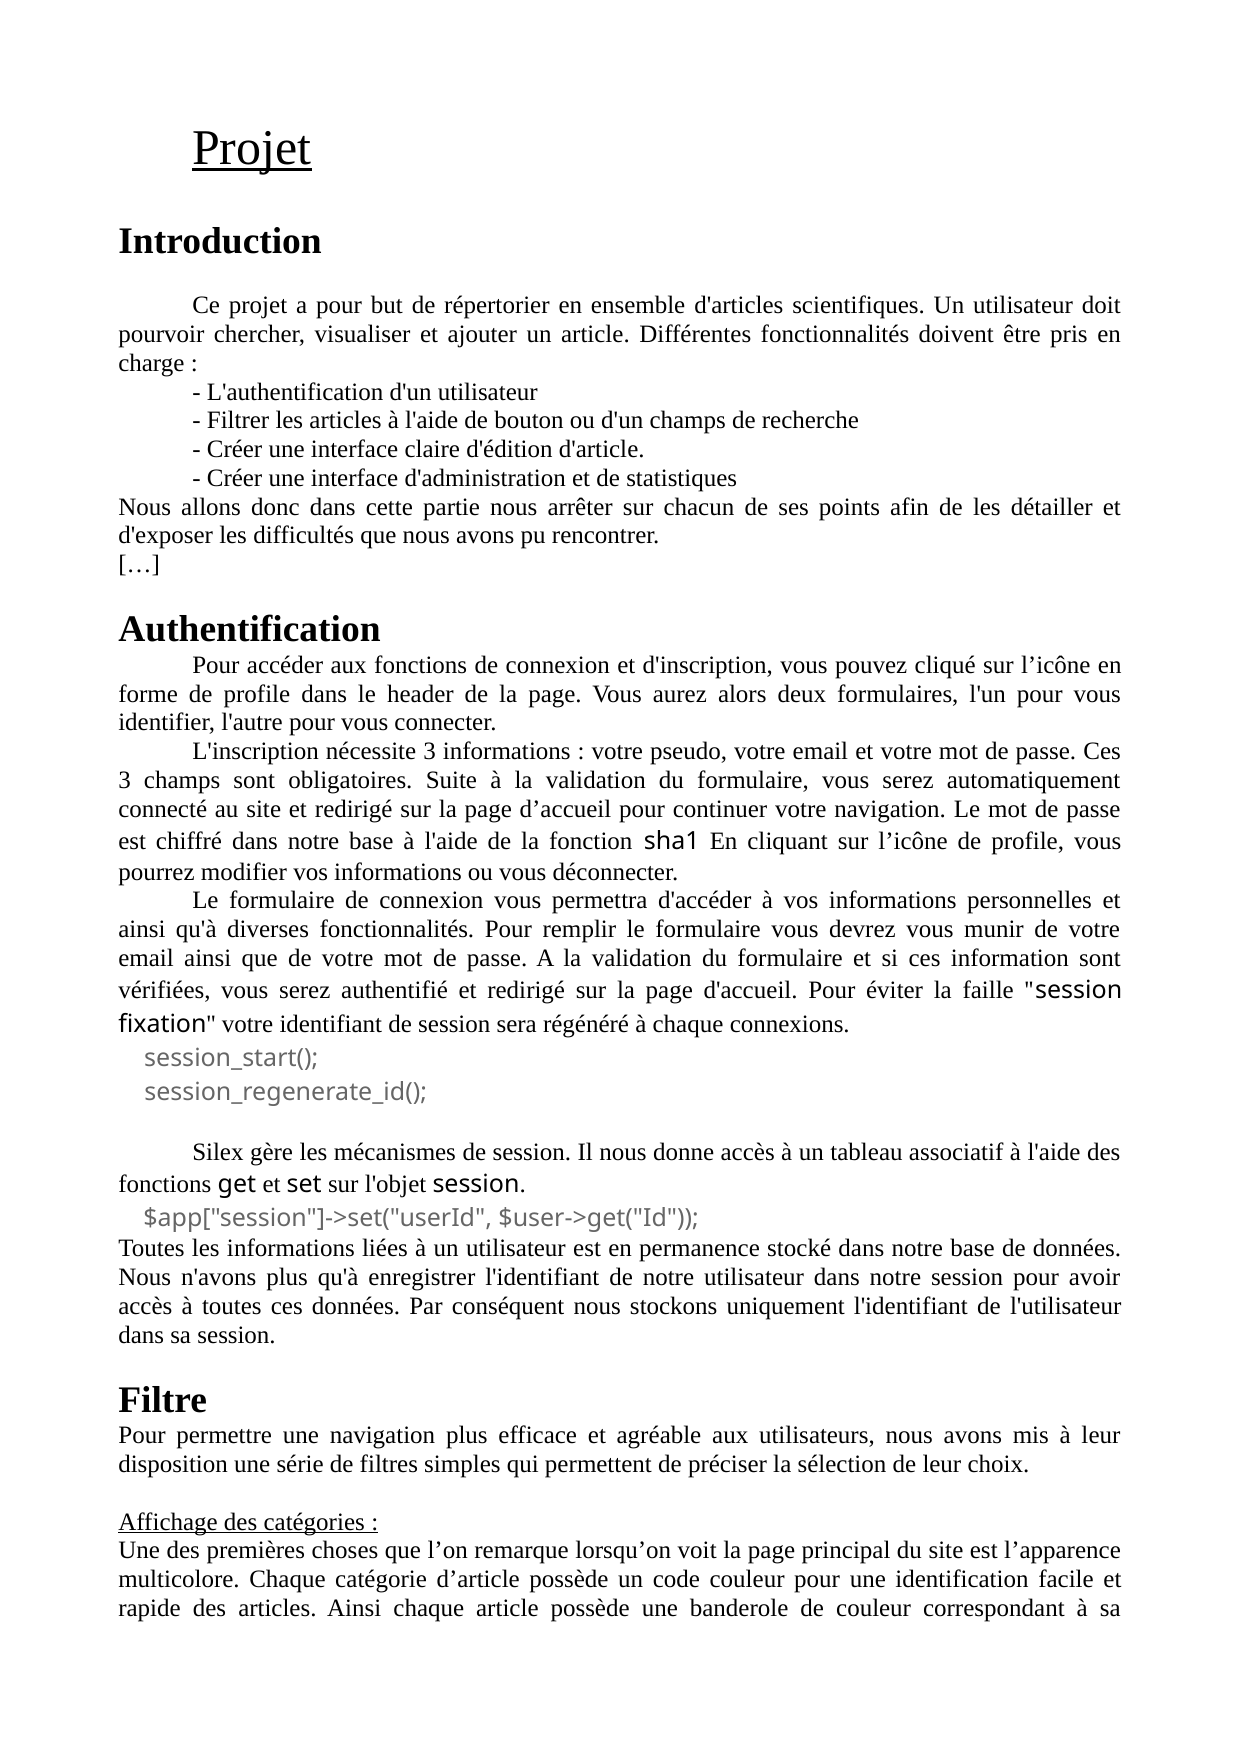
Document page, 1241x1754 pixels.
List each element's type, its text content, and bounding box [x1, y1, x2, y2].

text - L'authentification d'un utilisateur [118, 377, 1122, 406]
text - Filtrer les articles à l'aide de bouton ou d'un champs de recherche [118, 406, 1122, 434]
text Pour permettre une navigation plus efficace et agréable aux utilisateurs, nous avons mis à leur disposition une série de filtres simples qui permettent de préciser la sélection de leur choix. [118, 1420, 1122, 1478]
text Authentification [118, 607, 1122, 650]
text L'inscription nécessite 3 informations : votre pseudo, votre email et votre mot de passe. Ces 3 champs sont obligatoires. Suite à la validation du formulaire, vous serez automatiquement connecté au site et redirigé sur la page d’accueil pour continuer votre navigation. Le mot de passe est chiffré dans notre base à l'aide de la fonction sha1 En cliquant sur l’icône de profile, vous pourrez modifier vos informations ou vous déconnecter. [118, 736, 1122, 885]
text Silex gère les mécanismes de session. Il nous donne accès à un tableau associatif à l'aide des fonctions get et set sur l'objet session. [118, 1137, 1122, 1199]
text - Créer une interface d'administration et de statistiques [118, 463, 1122, 492]
text Introduction [118, 219, 1122, 262]
text session_regenerate_id(); [118, 1074, 1122, 1108]
text Filtre [118, 1377, 1122, 1420]
text […] [118, 549, 1122, 578]
text Ce projet a pour but de répertorier en ensemble d'articles scientifiques. Un utilisateur doit pourvoir chercher, visualiser et ajouter un article. Différentes fonctionnalités doivent être pris en charge : [118, 291, 1122, 377]
text session_start(); [118, 1040, 1122, 1074]
text Le formulaire de connexion vous permettra d'accéder à vos informations personnelles et ainsi qu'à diverses fonctionnalités. Pour remplir le formulaire vous devrez vous munir de votre email ainsi que de votre mot de passe. A la validation du formulaire et si ces information sont vérifiées, vous serez authentifié et redirigé sur la page d'accueil. Pour éviter la faille ''session fixation'' votre identifiant de session sera régénéré à chaque connexions. [118, 885, 1122, 1040]
text $app["session"]->set("userId", $user->get("Id")); [118, 1199, 1122, 1233]
text - Créer une interface claire d'édition d'article. [118, 434, 1122, 463]
text Une des premières choses que l’on remarque lorsqu’on voit la page principal du site est l’apparence multicolore. Chaque catégorie d’article possède un code couleur pour une identification facile et rapide des articles. Ainsi chaque article possède une banderole de couleur correspondant à sa [118, 1535, 1122, 1622]
text Pour accéder aux fonctions de connexion et d'inscription, vous pouvez cliqué sur l’icône en forme de profile dans le header de la page. Vous aurez alors deux formulaires, l'un pour vous identifier, l'autre pour vous connecter. [118, 650, 1122, 736]
text Affichage des catégories : [118, 1507, 1122, 1535]
text Projet [118, 118, 1122, 176]
text Toutes les informations liées à un utilisateur est en permanence stocké dans notre base de données. Nous n'avons plus qu'à enregistrer l'identifiant de notre utilisateur dans notre session pour avoir accès à toutes ces données. Par conséquent nous stockons uniquement l'identifiant de l'utilisateur dans sa session. [118, 1233, 1122, 1348]
text Nous allons donc dans cette partie nous arrêter sur chacun de ses points afin de les détailler et d'exposer les difficultés que nous avons pu rencontrer. [118, 492, 1122, 549]
